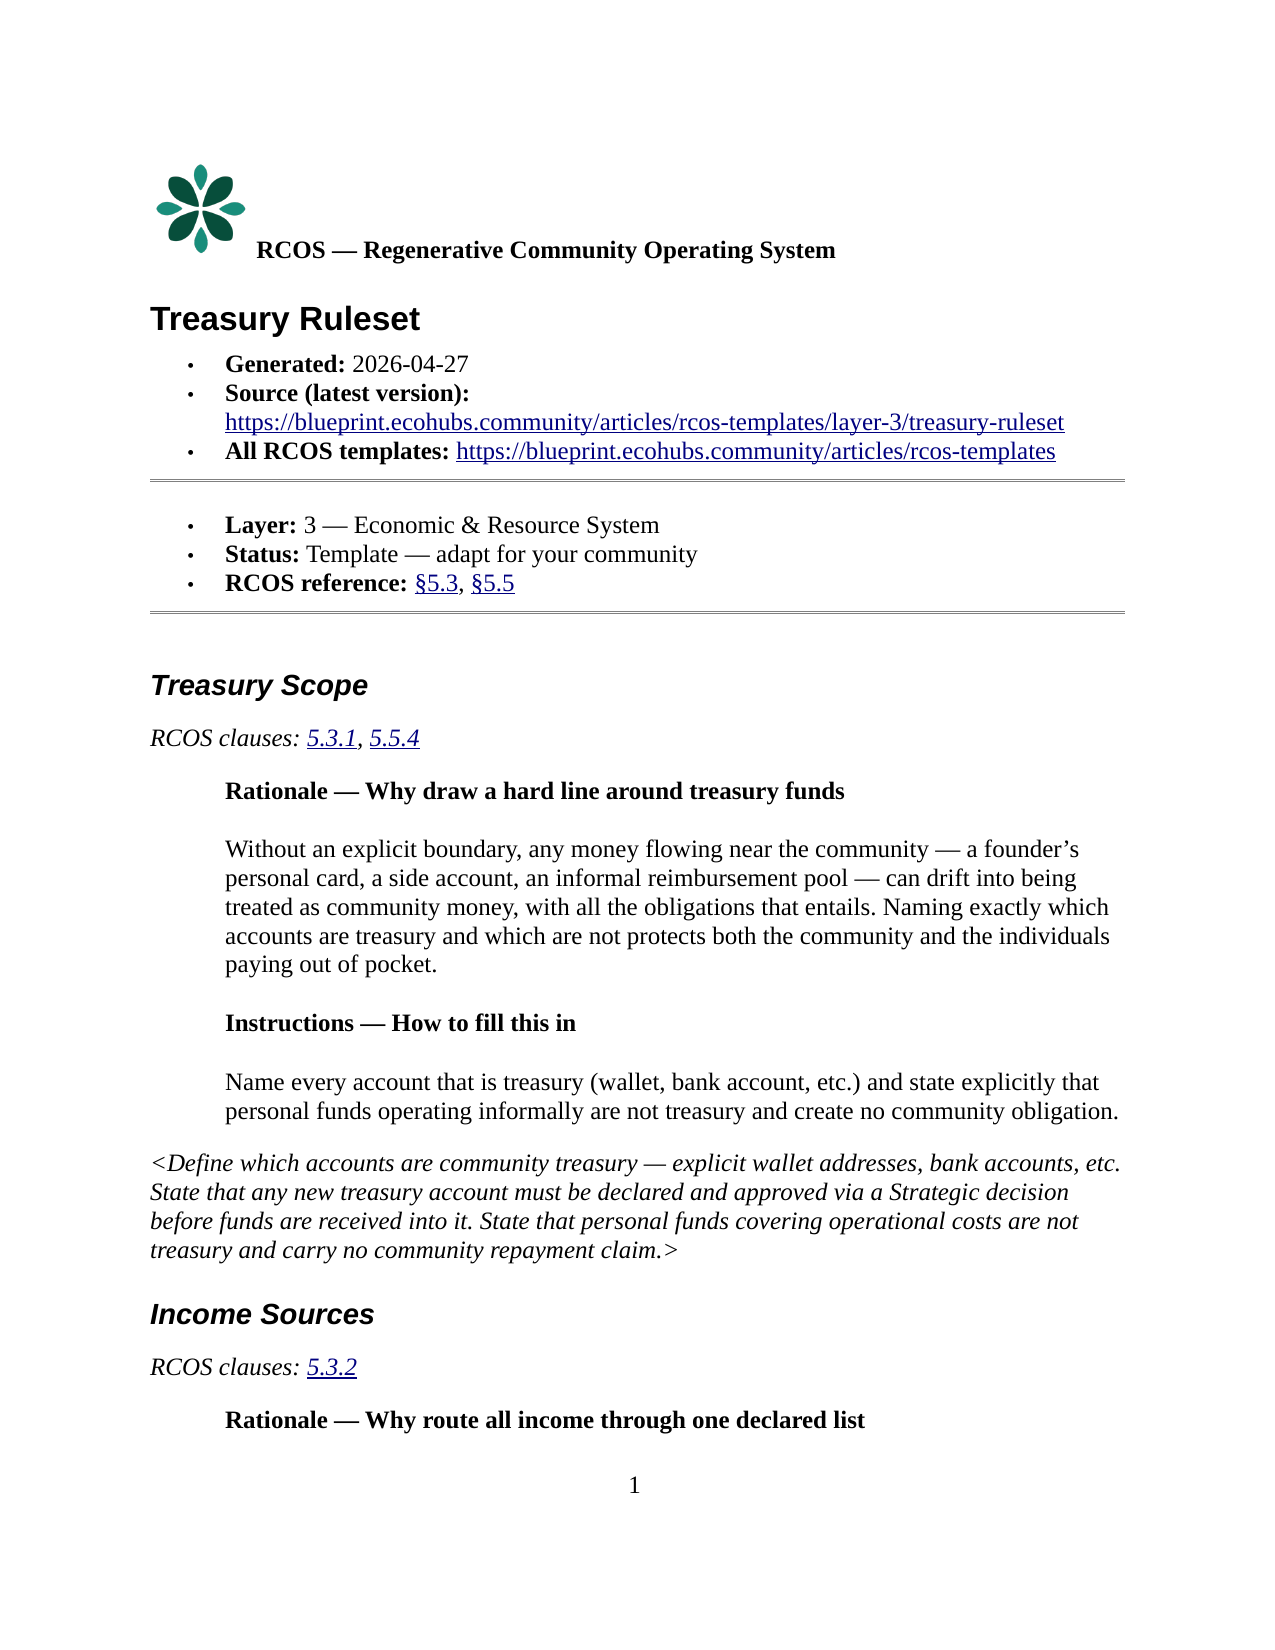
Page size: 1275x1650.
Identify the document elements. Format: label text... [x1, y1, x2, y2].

picture [150, 158, 251, 259]
text RCOS clauses: 5.3.1, 5.5.4 [150, 723, 1125, 752]
text Rationale — Why draw a hard line around treasury funds [225, 776, 1125, 804]
text Rationale — Why route all income through one declared list [225, 1405, 1125, 1434]
text RCOS clauses: 5.3.2 [150, 1352, 1125, 1381]
list RCOS reference: §5.3, §5.5 [187, 568, 1125, 597]
text Instructions — How to fill this in [225, 1008, 1125, 1037]
subtitle Treasury Scope [150, 668, 1125, 702]
list Layer: 3 — Economic & Resource System [187, 511, 1125, 539]
list All RCOS templates: https://blueprint.ecohubs.community/articles/rcos-templates [187, 436, 1125, 464]
list Status: Template — adapt for your community [187, 539, 1125, 568]
subtitle Treasury Ruleset [150, 298, 1125, 337]
subtitle Income Sources [150, 1297, 1125, 1331]
text <Define which accounts are community treasury — explicit wallet addresses, bank accounts, etc. State that any new treasury account must be declared and approved via a Strategic decision before funds are received into it. State that personal funds covering operational costs are not treasury and carry no community repayment claim.> [150, 1148, 1125, 1263]
text Without an explicit boundary, any money flowing near the community — a founder’s personal card, a side account, an informal reimbursement pool — can drift into being treated as community money, with all the obligations that entails. Naming exactly which accounts are treasury and which are not protects both the community and the individuals paying out of pocket. [225, 834, 1125, 978]
list Generated: 2026-04-27 [187, 349, 1125, 378]
text RCOS — Regenerative Community Operating System [150, 159, 1125, 264]
text Name every account that is treasury (wallet, bank account, etc.) and state explicitly that personal funds operating informally are not treasury and create no community obligation. [225, 1067, 1125, 1124]
list Source (latest version): https://blueprint.ecohubs.community/articles/rcos-templates/layer-3/treasury-ruleset [187, 378, 1125, 436]
